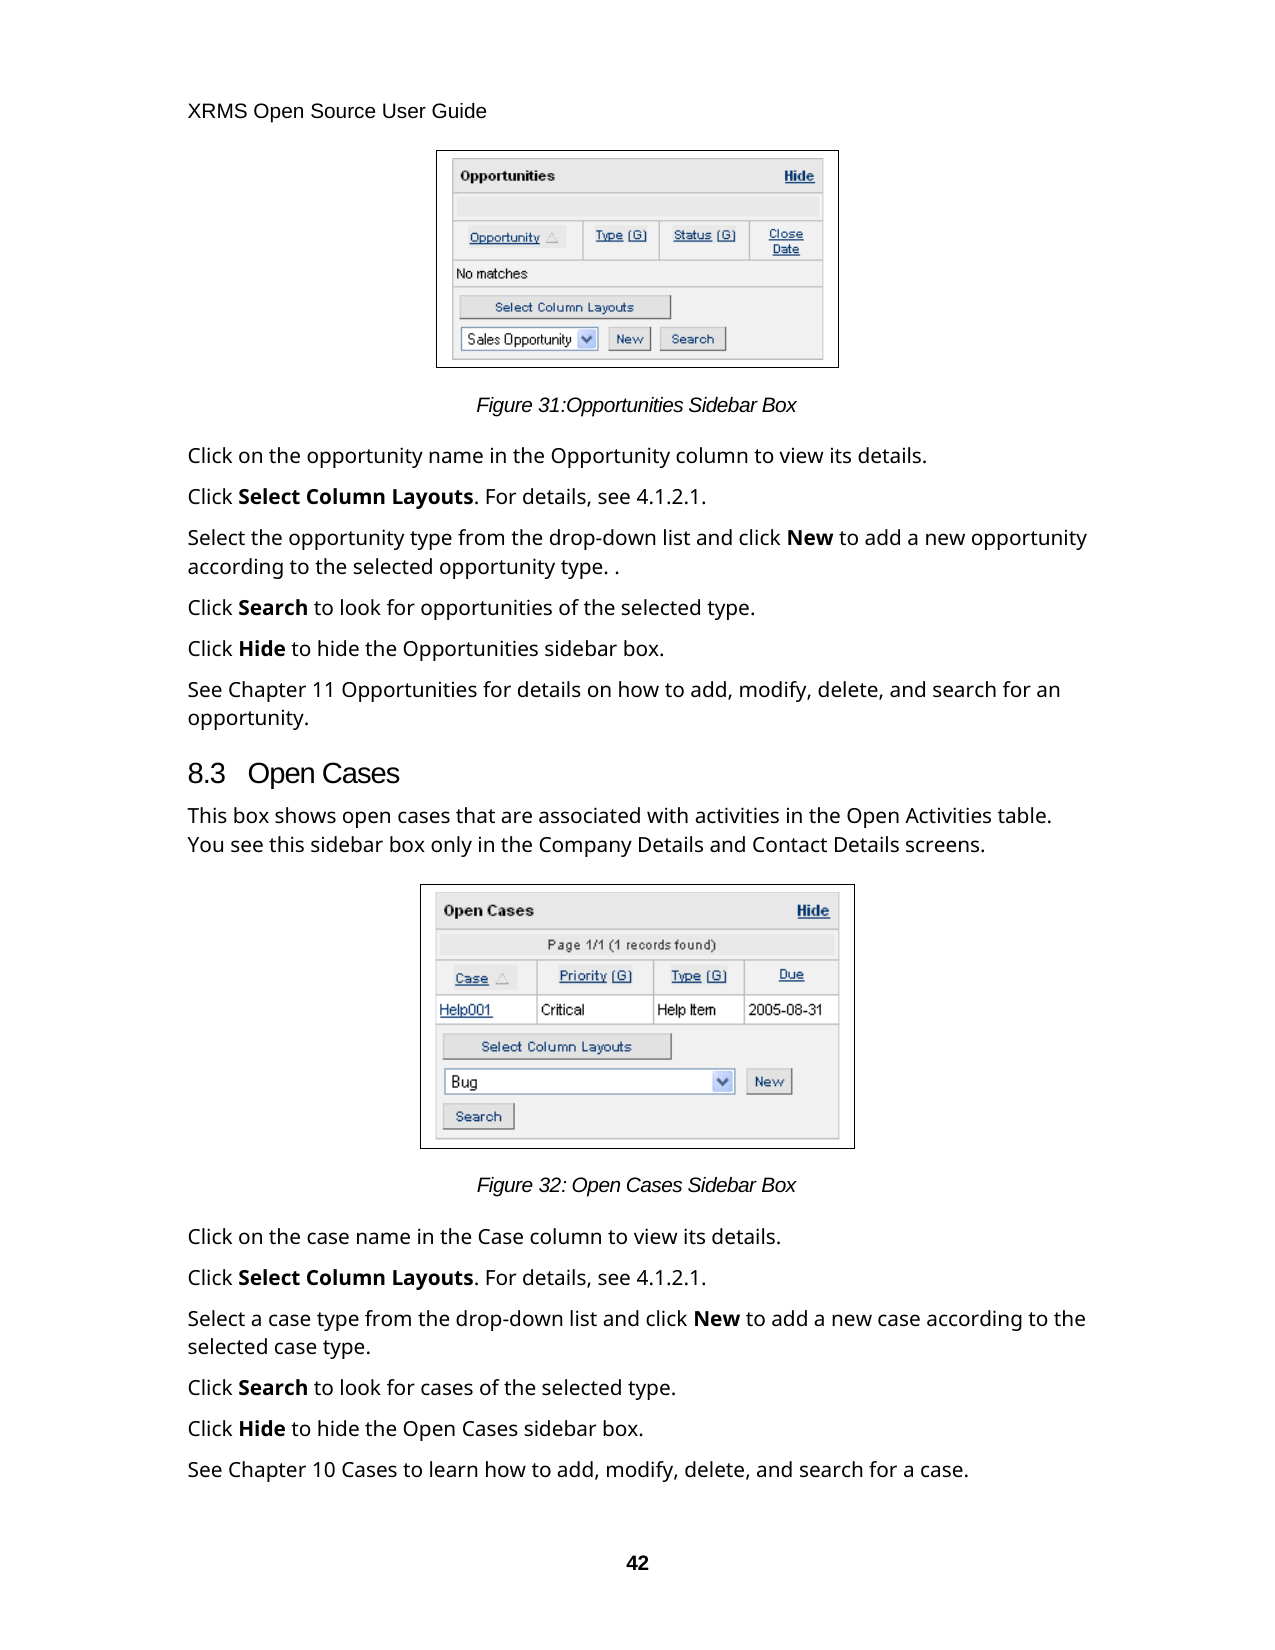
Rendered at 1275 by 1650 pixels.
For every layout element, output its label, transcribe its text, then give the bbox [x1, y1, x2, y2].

text Click Search to look for opportunities of the selected type. [187, 593, 1087, 621]
picture [451, 158, 824, 360]
text Click Hide to hide the Opportunities sidebar box. [187, 634, 1087, 662]
text See Chapter 10 Cases to learn how to add, modify, delete, and search for a case. [187, 1455, 1087, 1483]
text Figure 31:Opportunities Sidebar Box [187, 393, 1087, 417]
text Click on the opportunity name in the Opportunity column to view its details. [187, 442, 1087, 470]
text Figure 32: Open Cases Sidebar Box [187, 1174, 1087, 1197]
subtitle Open Cases [187, 757, 1087, 789]
picture [435, 892, 840, 1141]
text Click Select Column Layouts. For details, see 4.1.2.1. [187, 1263, 1087, 1291]
text Click on the case name in the Case column to view its details. [187, 1222, 1087, 1250]
text This box shows open cases that are associated with activities in the Open Activities table. You see this sidebar box only in the Company Details and Contact Details screens. [187, 802, 1087, 858]
text Select a case type from the drop-down list and click New to add a new case according to the selected case type. [187, 1304, 1087, 1361]
text See Chapter 11 Opportunities for details on how to add, modify, delete, and search for an opportunity. [187, 675, 1087, 732]
text Click Hide to hide the Open Cases sidebar box. [187, 1414, 1087, 1442]
text Click Select Column Layouts. For details, see 4.1.2.1. [187, 482, 1087, 511]
text Click Search to look for cases of the selected type. [187, 1373, 1087, 1402]
text Select the opportunity type from the drop-down list and click New to add a new opportunity according to the selected opportunity type. . [187, 523, 1087, 580]
